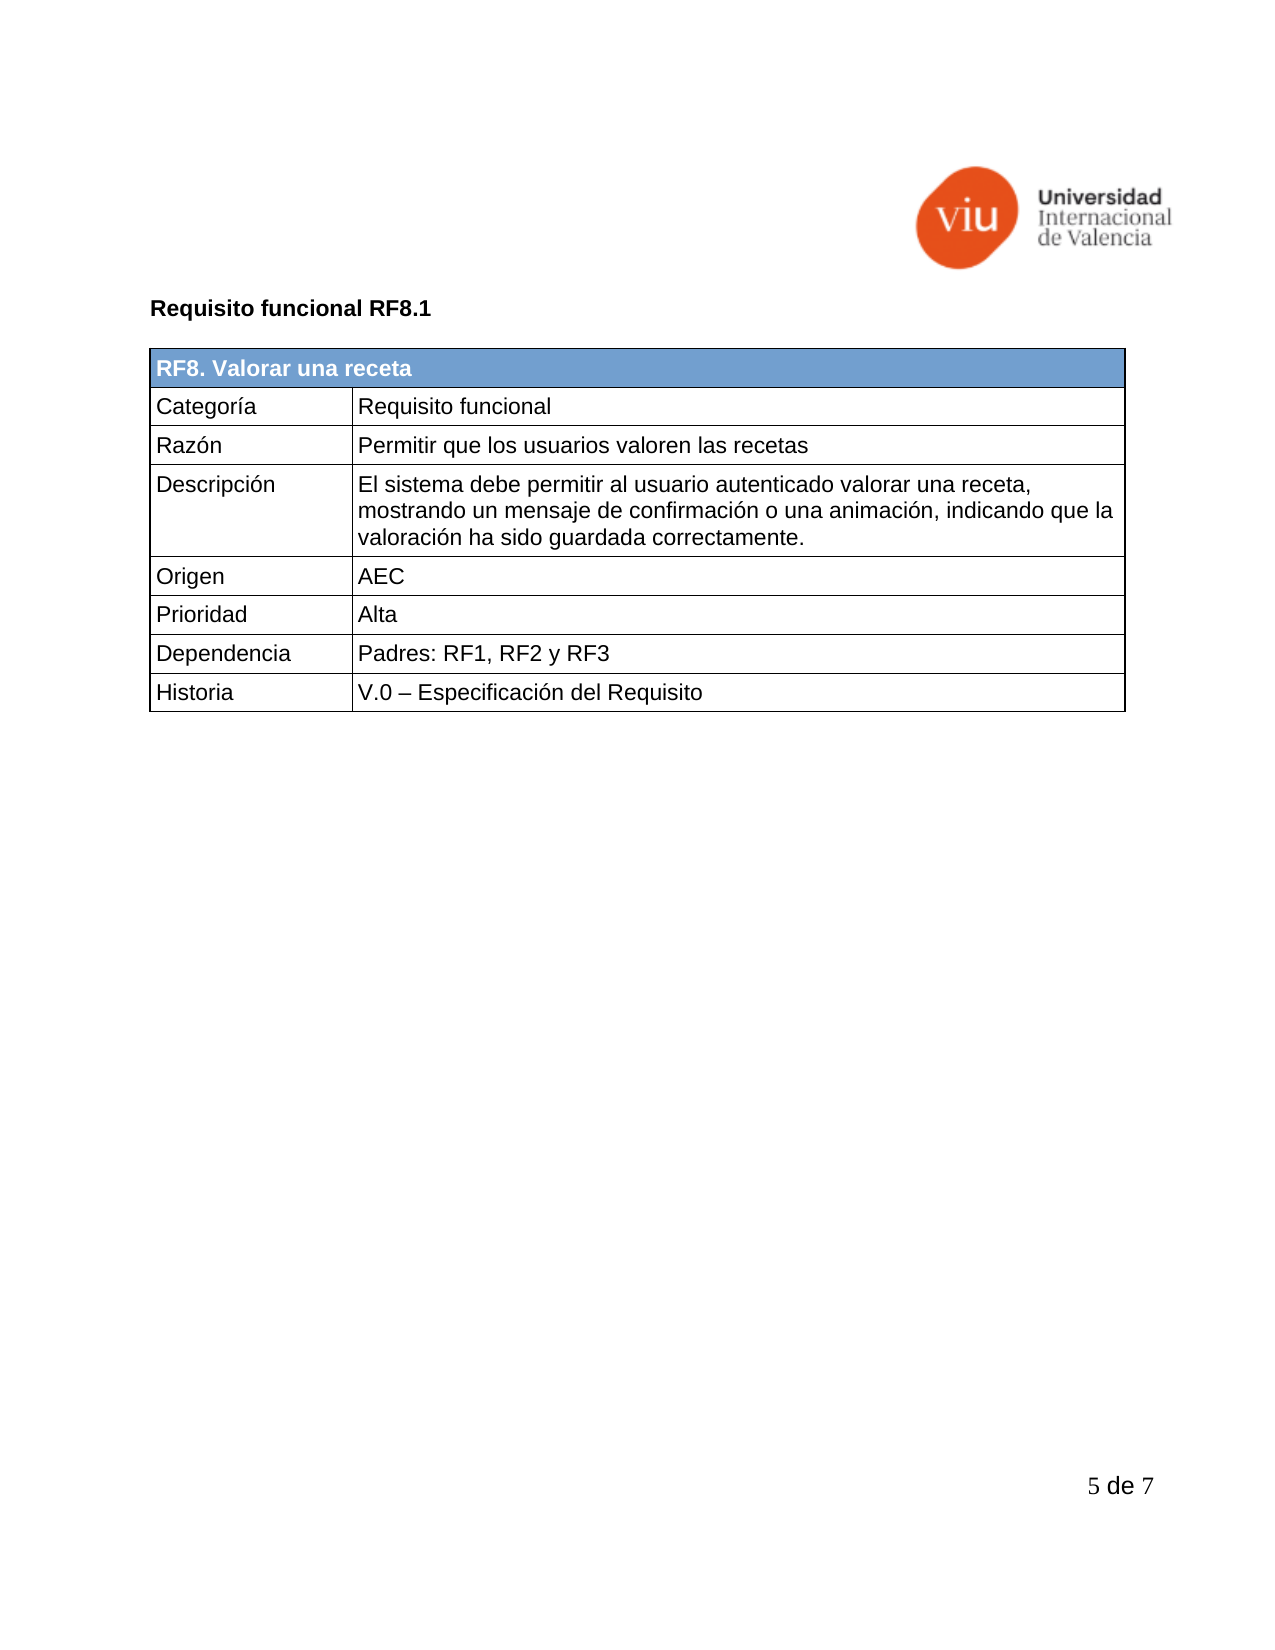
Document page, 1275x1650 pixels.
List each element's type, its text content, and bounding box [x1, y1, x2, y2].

table_cell Origen [151, 557, 352, 595]
table_cell Descripción [151, 465, 352, 556]
picture [913, 162, 1175, 274]
table_cell Requisito funcional [353, 388, 1124, 425]
table_cell AEC [353, 557, 1124, 595]
table_cell Categoría [151, 388, 352, 425]
text Requisito funcional RF8.1 [150, 295, 1125, 321]
table_cell Prioridad [151, 596, 352, 633]
table_cell Razón [151, 426, 352, 464]
table_cell Permitir que los usuarios valoren las recetas [353, 426, 1124, 464]
table_header RF8. Valorar una receta [151, 349, 1124, 387]
table_cell Historia [151, 674, 352, 711]
table_cell Padres: RF1, RF2 y RF3 [353, 635, 1124, 672]
table_cell V.0 – Especificación del Requisito [353, 674, 1124, 711]
table_cell Alta [353, 596, 1124, 633]
table_cell Dependencia [151, 635, 352, 672]
table_cell El sistema debe permitir al usuario autenticado valorar una receta, mostrando un mensaje de confirmación o una animación, indicando que la valoración ha sido guardada correctamente. [353, 465, 1124, 556]
